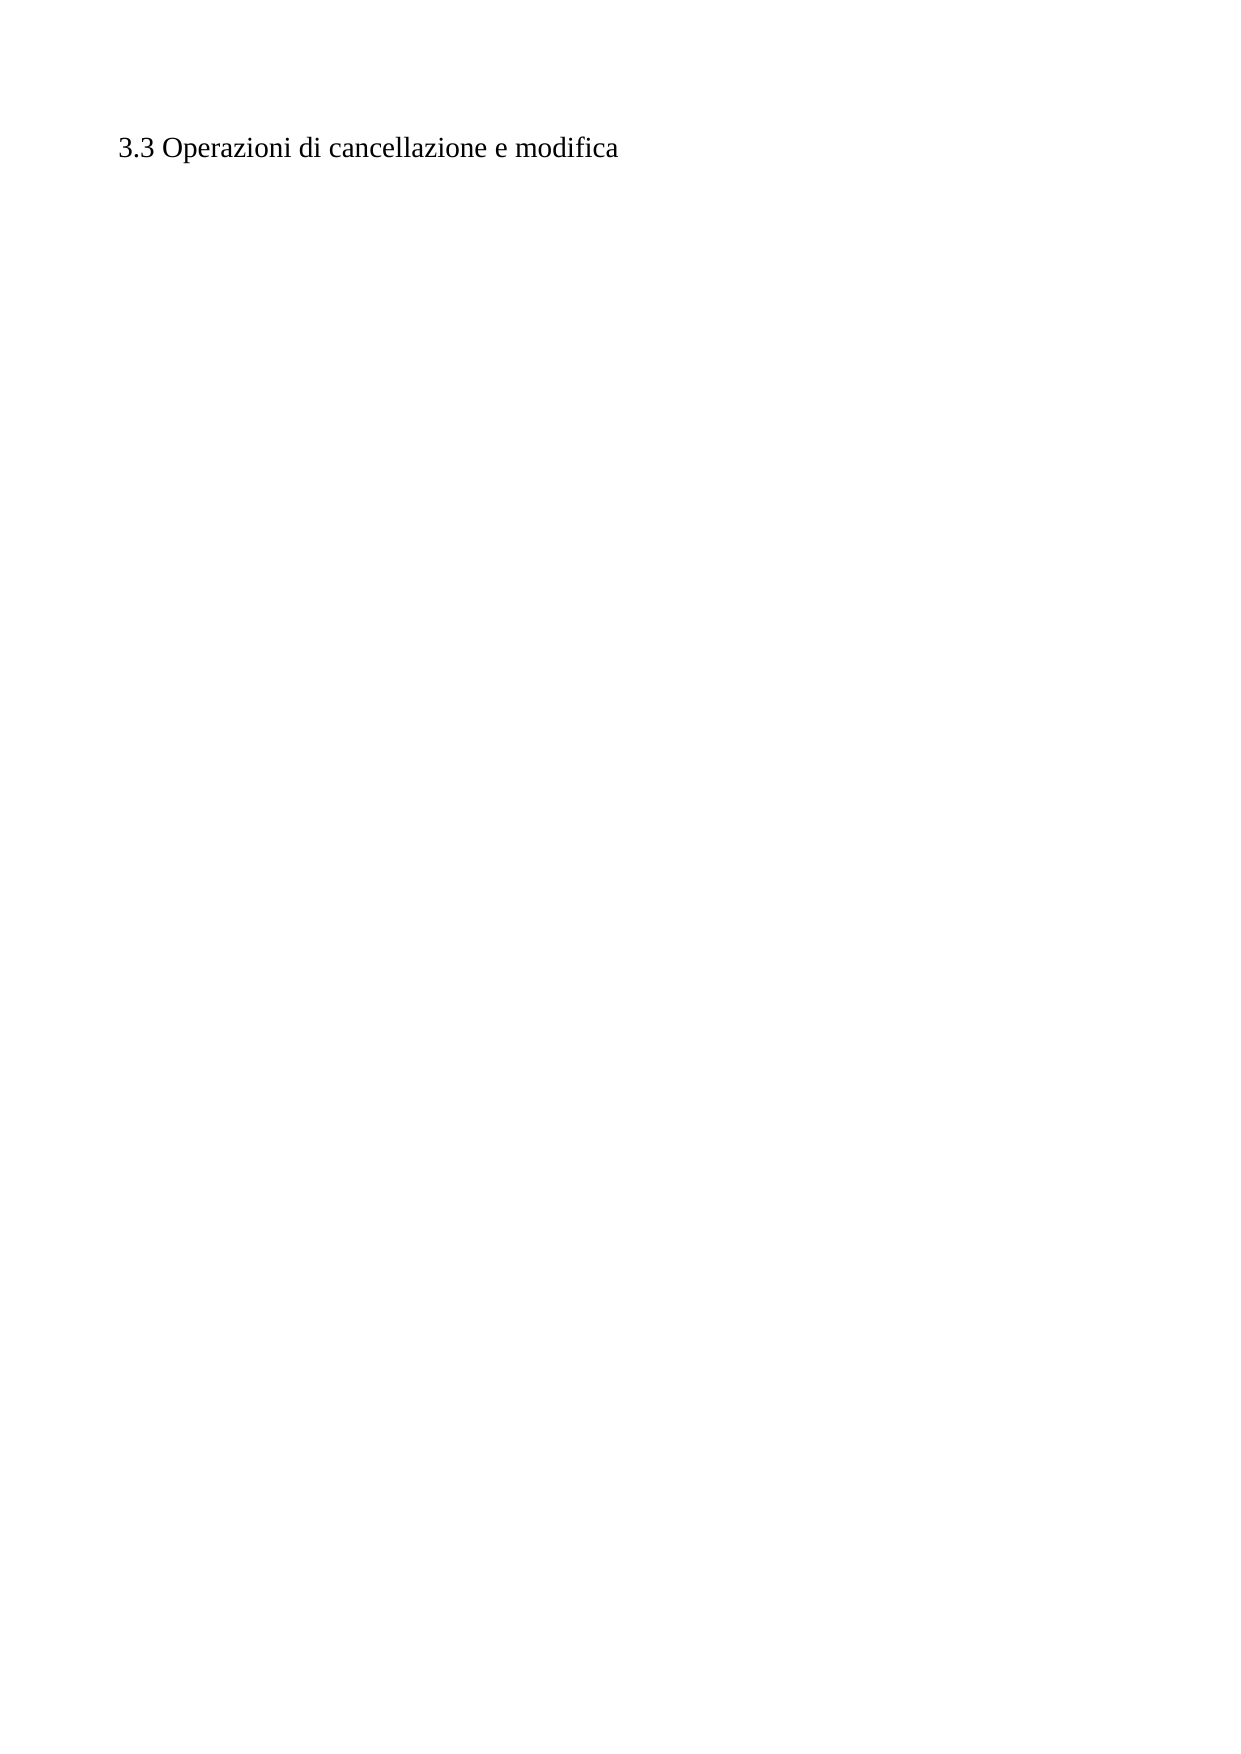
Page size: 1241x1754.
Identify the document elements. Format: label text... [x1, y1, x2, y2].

text 3.3 Operazioni di cancellazione e modifica [118, 130, 1122, 163]
